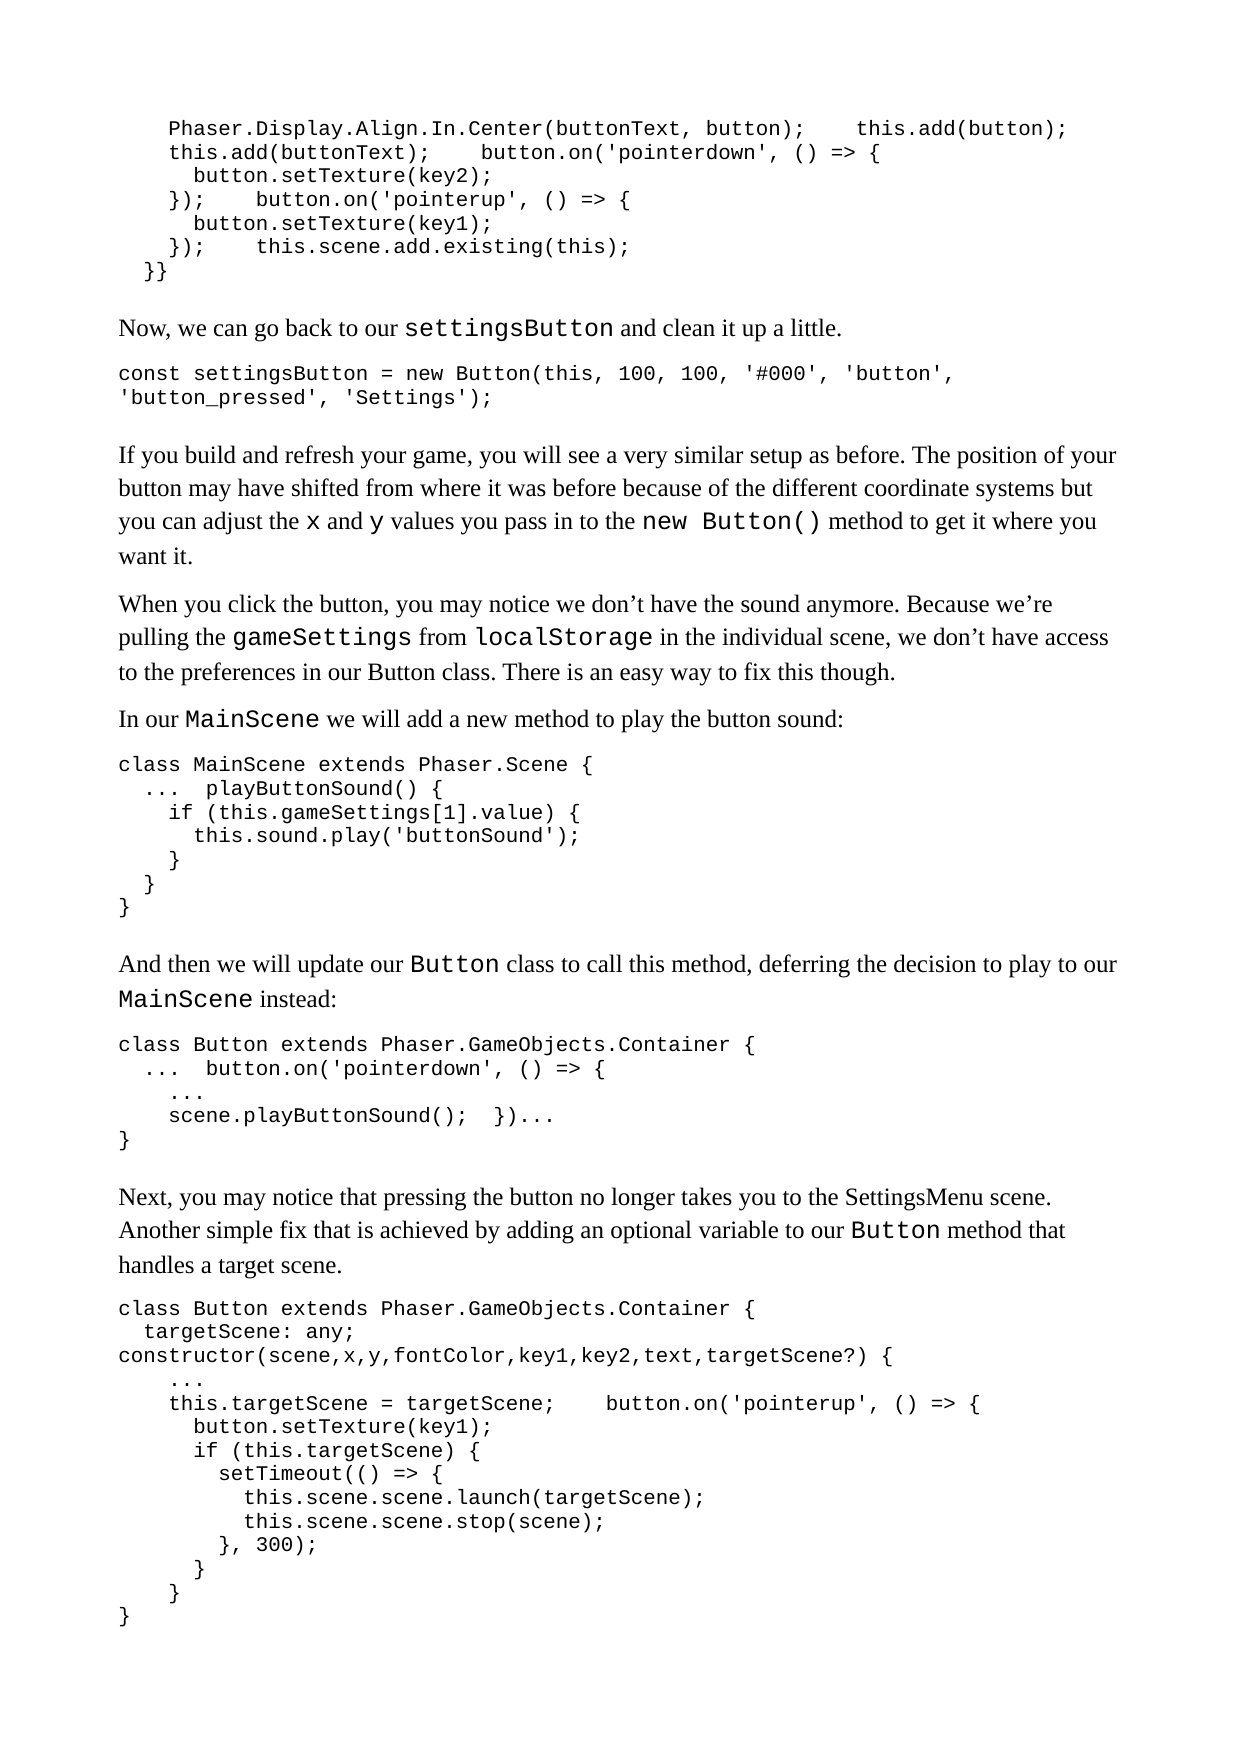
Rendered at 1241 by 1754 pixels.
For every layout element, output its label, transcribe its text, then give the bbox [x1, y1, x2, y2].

text button.setTexture(key1); [118, 1416, 1122, 1440]
text Now, we can go back to our settingsButton and clean it up a little. [118, 313, 1122, 344]
text this.scene.scene.stop(scene); [118, 1511, 1122, 1534]
text }); this.scene.add.existing(this); [118, 236, 1122, 260]
text } [118, 1129, 1122, 1153]
text if (this.gameSettings[1].value) { [118, 802, 1122, 825]
text ... [118, 1369, 1122, 1392]
text } [118, 849, 1122, 873]
text Next, you may notice that pressing the button no longer takes you to the SettingsMenu scene. Another simple fix that is achieved by adding an optional variable to our Button method that handles a target scene. [118, 1182, 1122, 1279]
text }); button.on('pointerup', () => { [118, 189, 1122, 213]
text class Button extends Phaser.GameObjects.Container { [118, 1298, 1122, 1322]
text Phaser.Display.Align.In.Center(buttonText, button); this.add(button); [118, 118, 1122, 142]
text }} [118, 260, 1122, 284]
text button.setTexture(key1); [118, 213, 1122, 236]
text scene.playButtonSound(); })... [118, 1105, 1122, 1129]
text targetScene: any; constructor(scene,x,y,fontColor,key1,key2,text,targetScene?) { [118, 1322, 1122, 1369]
text } [118, 1605, 1122, 1629]
text When you click the button, you may notice we don’t have the sound anymore. Because we’re pulling the gameSettings from localStorage in the individual scene, we don’t have access to the preferences in our Button class. There is an easy way to fix this though. [118, 589, 1122, 686]
text class MainScene extends Phaser.Scene { [118, 754, 1122, 778]
text ... [118, 1082, 1122, 1105]
text In our MainScene we will add a new method to play the button sound: [118, 704, 1122, 735]
text And then we will update our Button class to call this method, deferring the decision to play to our MainScene instead: [118, 949, 1122, 1015]
text setTimeout(() => { [118, 1463, 1122, 1487]
text this.sound.play('buttonSound'); [118, 825, 1122, 849]
text ... playButtonSound() { [118, 778, 1122, 802]
text If you build and refresh your game, you will see a very similar setup as before. The position of your button may have shifted from where it was before because of the different coordinate systems but you can adjust the x and y values you pass in to the new Button() method to get it where you want it. [118, 440, 1122, 570]
text } [118, 873, 1122, 896]
text if (this.targetScene) { [118, 1440, 1122, 1463]
text ... button.on('pointerdown', () => { [118, 1058, 1122, 1082]
text this.targetScene = targetScene; button.on('pointerup', () => { [118, 1392, 1122, 1416]
text this.add(buttonText); button.on('pointerdown', () => { [118, 142, 1122, 165]
text button.setTexture(key2); [118, 165, 1122, 189]
text }, 300); [118, 1534, 1122, 1558]
text const settingsButton = new Button(this, 100, 100, '#000', 'button', 'button_pressed', 'Settings'); [118, 363, 1122, 410]
text } [118, 896, 1122, 920]
text class Button extends Phaser.GameObjects.Container { [118, 1034, 1122, 1058]
text } [118, 1582, 1122, 1605]
text this.scene.scene.launch(targetScene); [118, 1487, 1122, 1511]
text } [118, 1558, 1122, 1582]
